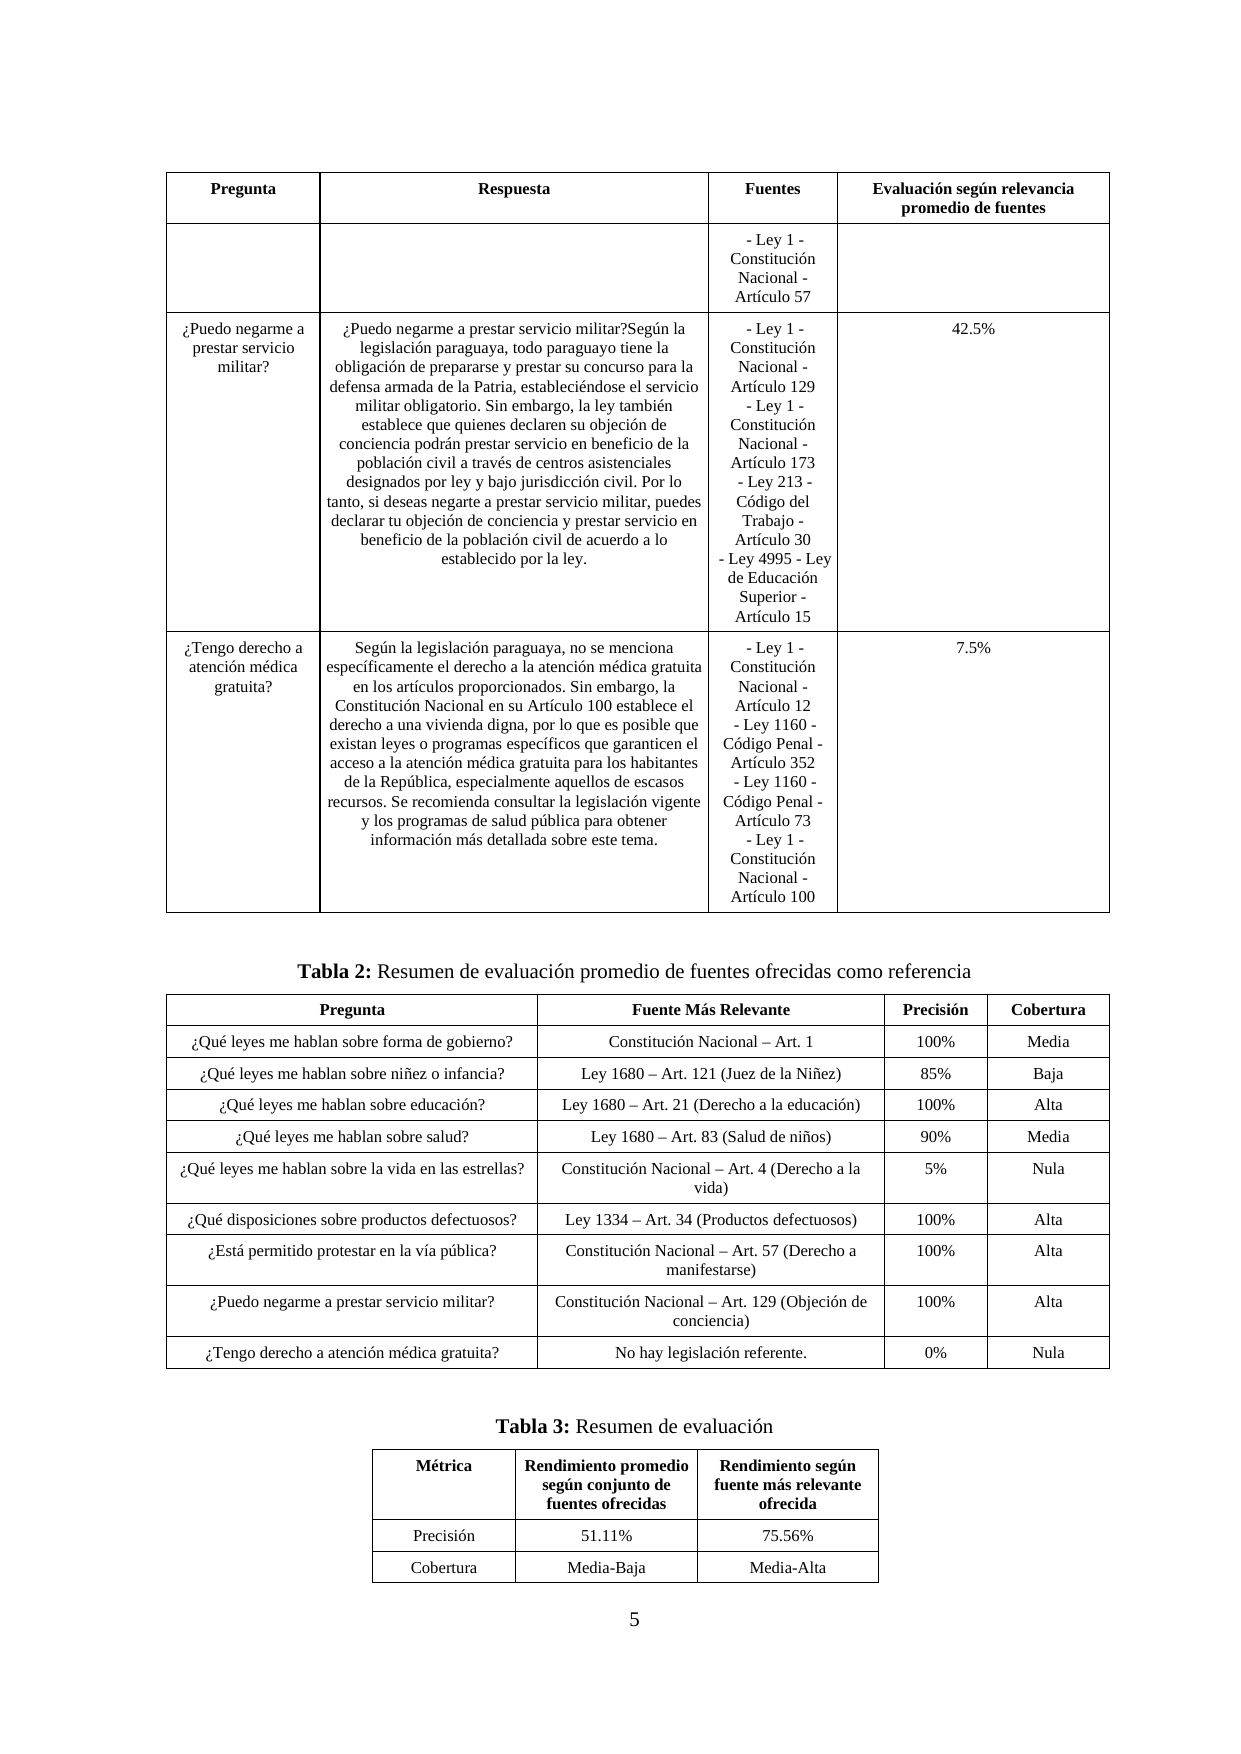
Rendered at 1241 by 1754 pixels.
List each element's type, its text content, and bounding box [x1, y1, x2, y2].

table_cell 42.5% [838, 313, 1109, 631]
table_cell Alta [988, 1090, 1109, 1120]
table_cell Cobertura [373, 1552, 515, 1582]
table_cell ¿Puedo negarme a prestar servicio militar?Según la legislación paraguaya, todo paraguayo tiene la obligación de prepararse y prestar su concurso para la defensa armada de la Patria, estableciéndose el servicio militar obligatorio. Sin embargo, la ley también establece que quienes declaren su objeción de conciencia podrán prestar servicio en beneficio de la población civil a través de centros asistenciales designados por ley y bajo jurisdicción civil. Por lo tanto, si deseas negarte a prestar servicio militar, puedes declarar tu objeción de conciencia y prestar servicio en beneficio de la población civil de acuerdo a lo establecido por la ley. [321, 313, 708, 631]
table_header Evaluación según relevancia promedio de fuentes [838, 173, 1109, 223]
table_cell [838, 224, 1109, 312]
table_cell ¿Qué leyes me hablan sobre salud? [167, 1121, 537, 1152]
table_cell Constitución Nacional – Art. 129 (Objeción de conciencia) [538, 1286, 884, 1336]
table_cell 51.11% [516, 1520, 697, 1551]
table_cell Ley 1680 – Art. 121 (Juez de la Niñez) [538, 1058, 884, 1088]
table_cell Media [988, 1026, 1109, 1057]
table_header Métrica [373, 1450, 515, 1519]
table_cell Ley 1334 – Art. 34 (Productos defectuosos) [538, 1204, 884, 1234]
table_cell ¿Puedo negarme a prestar servicio militar? [167, 313, 319, 631]
table_cell ¿Qué leyes me hablan sobre forma de gobierno? [167, 1026, 537, 1057]
table_cell [321, 224, 708, 312]
table_cell 100% [885, 1204, 987, 1234]
table_cell Constitución Nacional – Art. 57 (Derecho a manifestarse) [538, 1235, 884, 1285]
table_cell - Ley 1 - Constitución Nacional - Artículo 129 - Ley 1 - Constitución Nacional - Artículo 173 - Ley 213 - Código del Trabajo - Artículo 30 - Ley 4995 - Ley de Educación Superior - Artículo 15 [709, 313, 837, 631]
table_cell ¿Puedo negarme a prestar servicio militar? [167, 1286, 537, 1336]
table_header Precisión [885, 995, 987, 1025]
table_cell Media-Alta [698, 1552, 878, 1582]
table_cell 7.5% [838, 632, 1109, 912]
table_header Fuente Más Relevante [538, 995, 884, 1025]
table_cell ¿Está permitido protestar en la vía pública? [167, 1235, 537, 1285]
text Tabla 2: Resumen de evaluación promedio de fuentes ofrecidas como referencia [147, 959, 1122, 983]
table_cell Media [988, 1121, 1109, 1152]
table_cell Ley 1680 – Art. 21 (Derecho a la educación) [538, 1090, 884, 1120]
table_cell ¿Qué leyes me hablan sobre la vida en las estrellas? [167, 1153, 537, 1203]
table_cell [167, 224, 319, 312]
table_cell ¿Qué leyes me hablan sobre niñez o infancia? [167, 1058, 537, 1088]
table_header Pregunta [167, 995, 537, 1025]
table_cell No hay legislación referente. [538, 1337, 884, 1368]
table_cell ¿Tengo derecho a atención médica gratuita? [167, 632, 319, 912]
table_cell ¿Qué leyes me hablan sobre educación? [167, 1090, 537, 1120]
table_cell 100% [885, 1026, 987, 1057]
table_header Pregunta [167, 173, 319, 223]
table_cell ¿Qué disposiciones sobre productos defectuosos? [167, 1204, 537, 1234]
table_cell 90% [885, 1121, 987, 1152]
table_cell Baja [988, 1058, 1109, 1088]
table_cell Ley 1680 – Art. 83 (Salud de niños) [538, 1121, 884, 1152]
table_cell 100% [885, 1286, 987, 1336]
table_header Cobertura [988, 995, 1109, 1025]
table_header Fuentes [709, 173, 837, 223]
table_cell - Ley 1 - Constitución Nacional - Artículo 57 [709, 224, 837, 312]
table_cell Alta [988, 1204, 1109, 1234]
table_cell Alta [988, 1286, 1109, 1336]
table_header Rendimiento según fuente más relevante ofrecida [698, 1450, 878, 1519]
table_cell ¿Tengo derecho a atención médica gratuita? [167, 1337, 537, 1368]
table_cell 100% [885, 1235, 987, 1285]
table_cell Nula [988, 1337, 1109, 1368]
table_cell 5% [885, 1153, 987, 1203]
table_cell Constitución Nacional – Art. 1 [538, 1026, 884, 1057]
table_cell - Ley 1 - Constitución Nacional - Artículo 12 - Ley 1160 - Código Penal - Artículo 352 - Ley 1160 - Código Penal - Artículo 73 - Ley 1 - Constitución Nacional - Artículo 100 [709, 632, 837, 912]
table_cell Nula [988, 1153, 1109, 1203]
text Tabla 3: Resumen de evaluación [147, 1414, 1122, 1438]
table_cell Según la legislación paraguaya, no se menciona específicamente el derecho a la atención médica gratuita en los artículos proporcionados. Sin embargo, la Constitución Nacional en su Artículo 100 establece el derecho a una vivienda digna, por lo que es posible que existan leyes o programas específicos que garanticen el acceso a la atención médica gratuita para los habitantes de la República, especialmente aquellos de escasos recursos. Se recomienda consultar la legislación vigente y los programas de salud pública para obtener información más detallada sobre este tema. [321, 632, 708, 912]
table_header Rendimiento promedio según conjunto de fuentes ofrecidas [516, 1450, 697, 1519]
table_cell 75.56% [698, 1520, 878, 1551]
table_cell Constitución Nacional – Art. 4 (Derecho a la vida) [538, 1153, 884, 1203]
table_cell 0% [885, 1337, 987, 1368]
table_cell 85% [885, 1058, 987, 1088]
table_header Respuesta [321, 173, 708, 223]
table_cell 100% [885, 1090, 987, 1120]
table_cell Media-Baja [516, 1552, 697, 1582]
table_cell Alta [988, 1235, 1109, 1285]
table_cell Precisión [373, 1520, 515, 1551]
